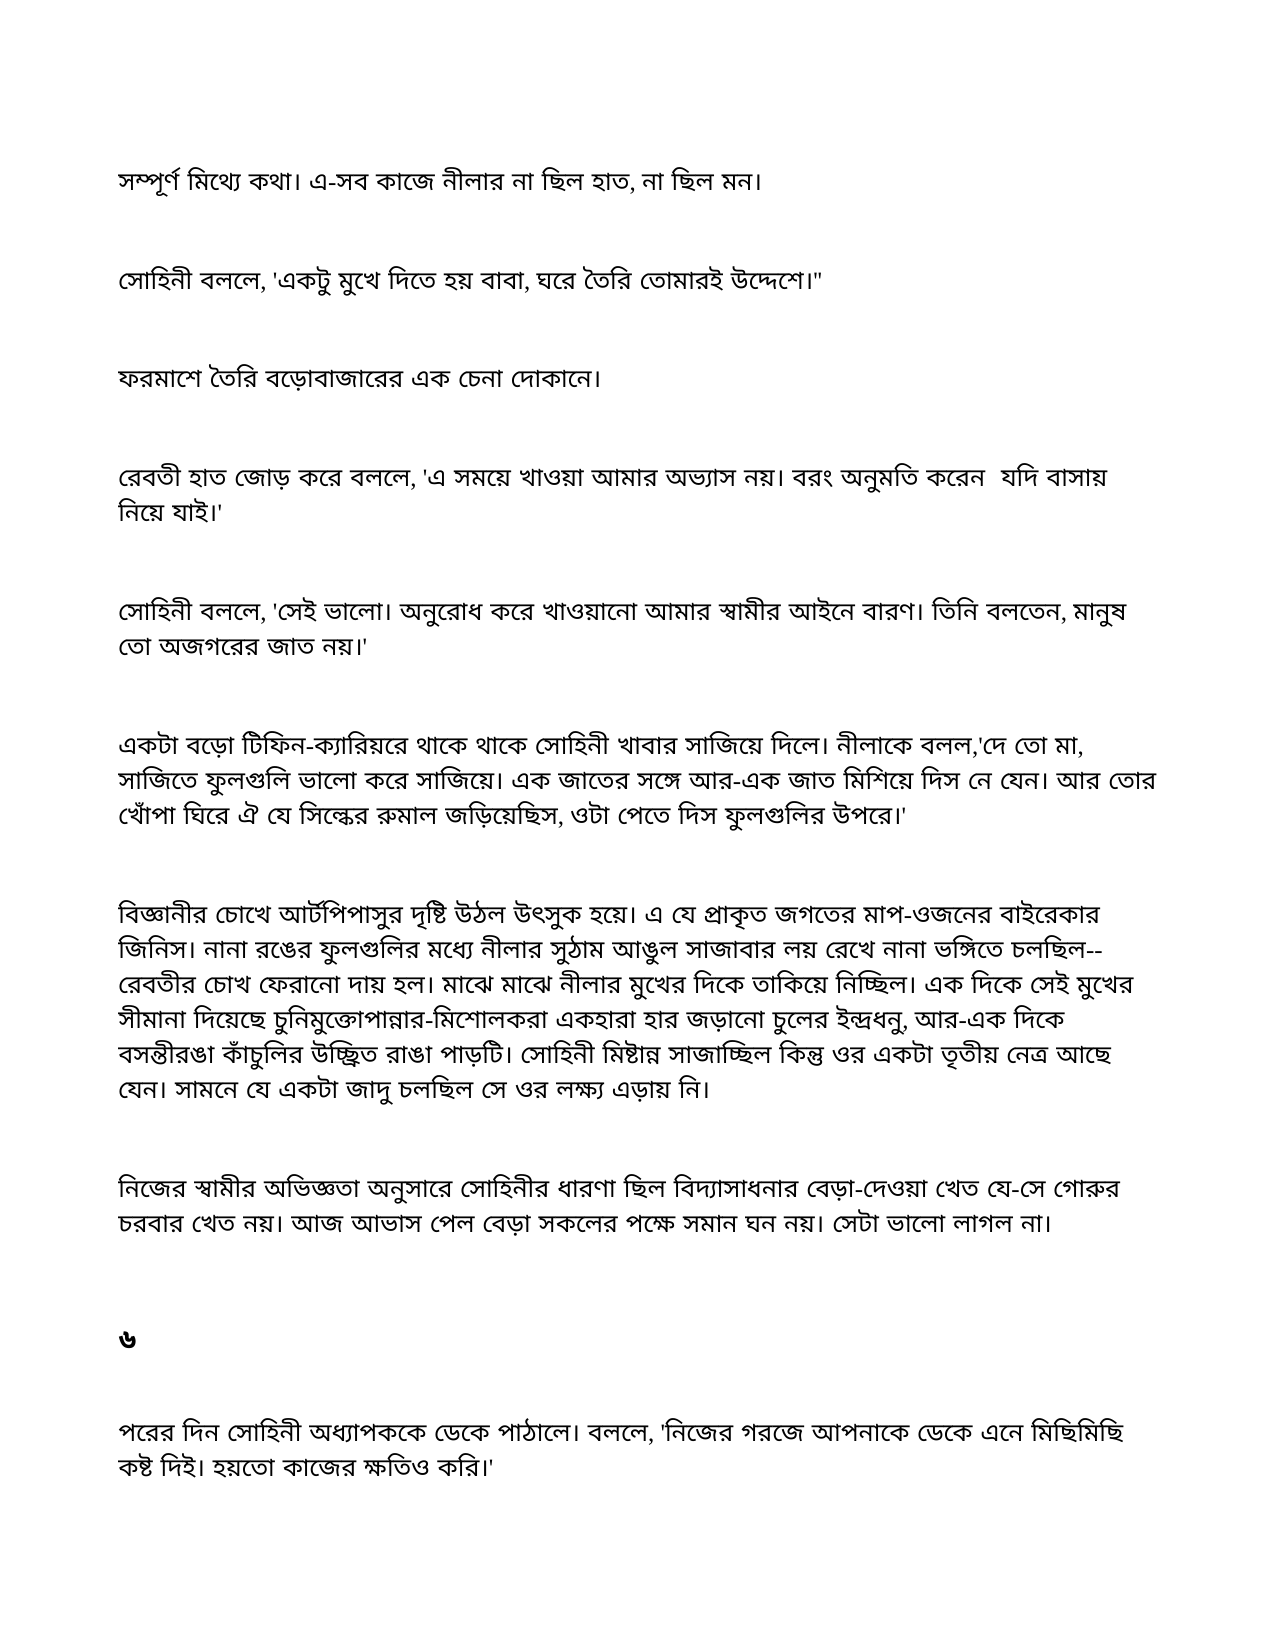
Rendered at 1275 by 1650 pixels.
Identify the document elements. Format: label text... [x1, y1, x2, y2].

text পরের দিন সোহিনী অধ্যাপককে ডেকে পাঠালে। বললে, 'নিজের গরজে আপনাকে ডেকে এনে মিছিমিছি কষ্ট দিই। হয়তো কাজের ক্ষতিও করি।' [118, 1418, 1157, 1482]
text রেবতী হাত জোড় করে বললে, 'এ সময়ে খাওয়া আমার অভ্যাস নয়। বরং অনুমতি করেন যদি বাসায় নিয়ে যাই।' [118, 463, 1157, 528]
text নিজের স্বামীর অভিজ্ঞতা অনুসারে সোহিনীর ধারণা ছিল বিদ্যাসাধনার বেড়া-দেওয়া খেত যে-সে গোরুর চরবার খেত নয়। আজ আভাস পেল বেড়া সকলের পক্ষে সমান ঘন নয়। সেটা ভালো লাগল না। [118, 1174, 1157, 1238]
text সোহিনী বললে, 'একটু মুখে দিতে হয় বাবা, ঘরে তৈরি তোমারই উদ্দেশে।'' [318, 266, 1157, 295]
text ফরমাশে তৈরি বড়োবাজারের এক চেনা দোকানে। [118, 365, 1157, 394]
text সোহিনী বললে, 'সেই ভালো। অনুরোধ করে খাওয়ানো আমার স্বামীর আইনে বারণ। তিনি বলতেন, মানুষ তো অজগরের জাত নয়।' [118, 597, 1157, 662]
text বিজ্ঞানীর চোখে আর্টপিপাসুর দৃষ্টি উঠল উৎসুক হয়ে। এ যে প্রাকৃত জগতের মাপ-ওজনের বাইরেকার জিনিস। নানা রঙের ফুলগুলির মধ্যে নীলার সুঠাম আঙুল সাজাবার লয় রেখে নানা ভঙ্গিতে চলছিল-- রেবতীর চোখ ফেরানো দায় হল। মাঝে মাঝে নীলার মুখের দিকে তাকিয়ে নিচ্ছিল। এক দিকে সেই মুখের সীমানা দিয়েছে চুনিমুক্তোপান্নার-মিশোলকরা একহারা হার জড়ানো চুলের ইন্দ্রধনু, আর-এক দিকে বসন্তীরঙা কাঁচুলির উচ্ছ্রিত রাঙা পাড়টি। সোহিনী মিষ্টান্ন সাজাচ্ছিল কিন্তু ওর একটা তৃতীয় নেত্র আছে যেন। সামনে যে একটা জাদু চলছিল সে ওর লক্ষ্য এড়ায় নি। [118, 900, 1157, 1104]
text সোহিনী বললে, 'একটু মুখে দিতে হয় বাবা, ঘরে তৈরি তোমারই উদ্দেশে।'' [118, 266, 326, 295]
text সম্পূর্ণ মিথ্যে কথা। এ-সব কাজে নীলার না ছিল হাত, না ছিল মন। [118, 167, 1157, 196]
subtitle ৬ [118, 1322, 1157, 1356]
text একটা বড়ো টিফিন-ক্যারিয়রে থাকে থাকে সোহিনী খাবার সাজিয়ে দিলে। নীলাকে বলল,'দে তো মা, সাজিতে ফুলগুলি ভালো করে সাজিয়ে। এক জাতের সঙ্গে আর-এক জাত মিশিয়ে দিস নে যেন। আর তোর খোঁপা ঘিরে ঐ যে সিল্কের রুমাল জড়িয়েছিস, ওটা পেতে দিস ফুলগুলির উপরে।' [118, 731, 1157, 831]
